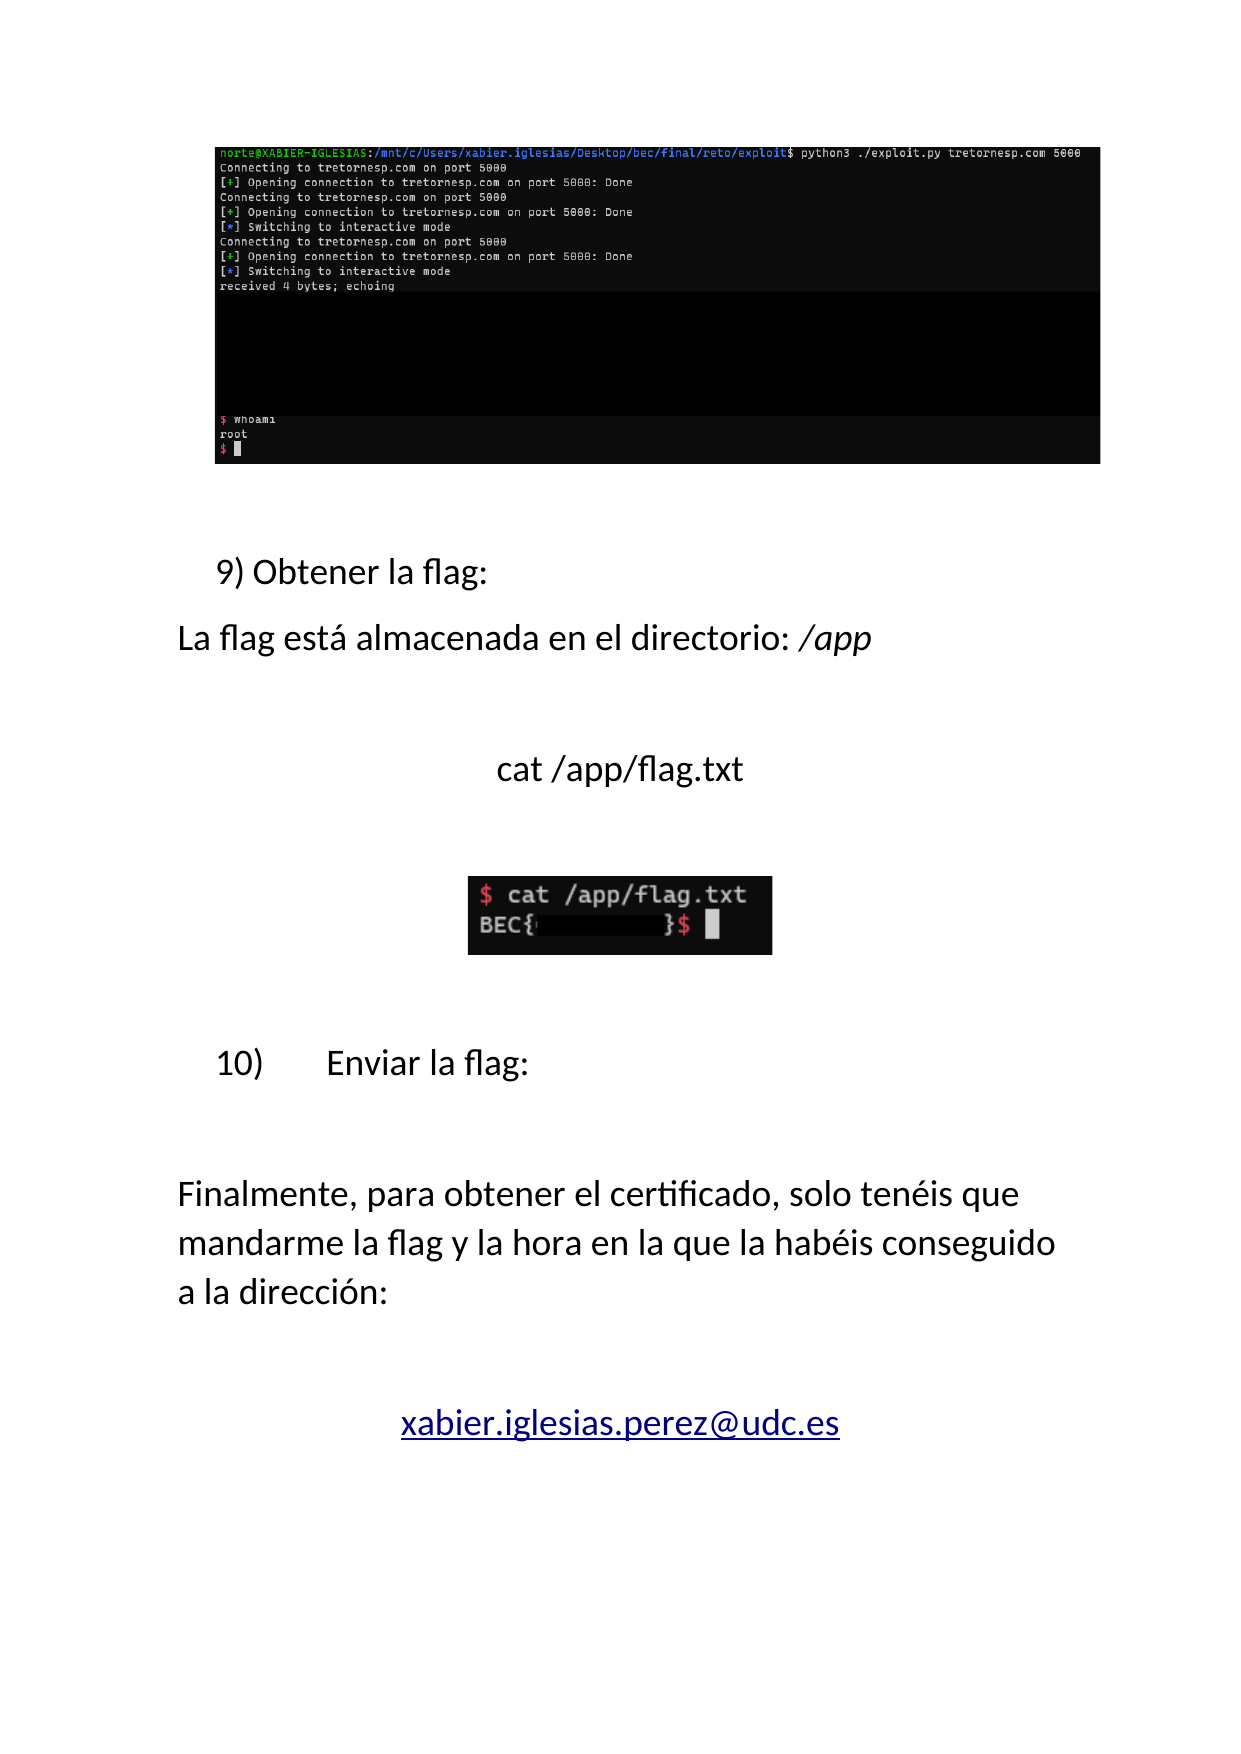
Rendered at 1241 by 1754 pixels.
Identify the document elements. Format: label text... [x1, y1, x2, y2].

text xabier.iglesias.perez@udc.es [177, 1399, 1063, 1445]
text La flag está almacenada en el directorio: /app [177, 614, 1063, 659]
text Finalmente, para obtener el certificado, solo tenéis que mandarme la flag y la hora en la que la habéis conseguido a la dirección: [177, 1170, 1063, 1313]
text cat /app/flag.txt [177, 745, 1063, 791]
list Obtener la flag: [215, 548, 1063, 594]
list Enviar la flag: [215, 1038, 1063, 1084]
